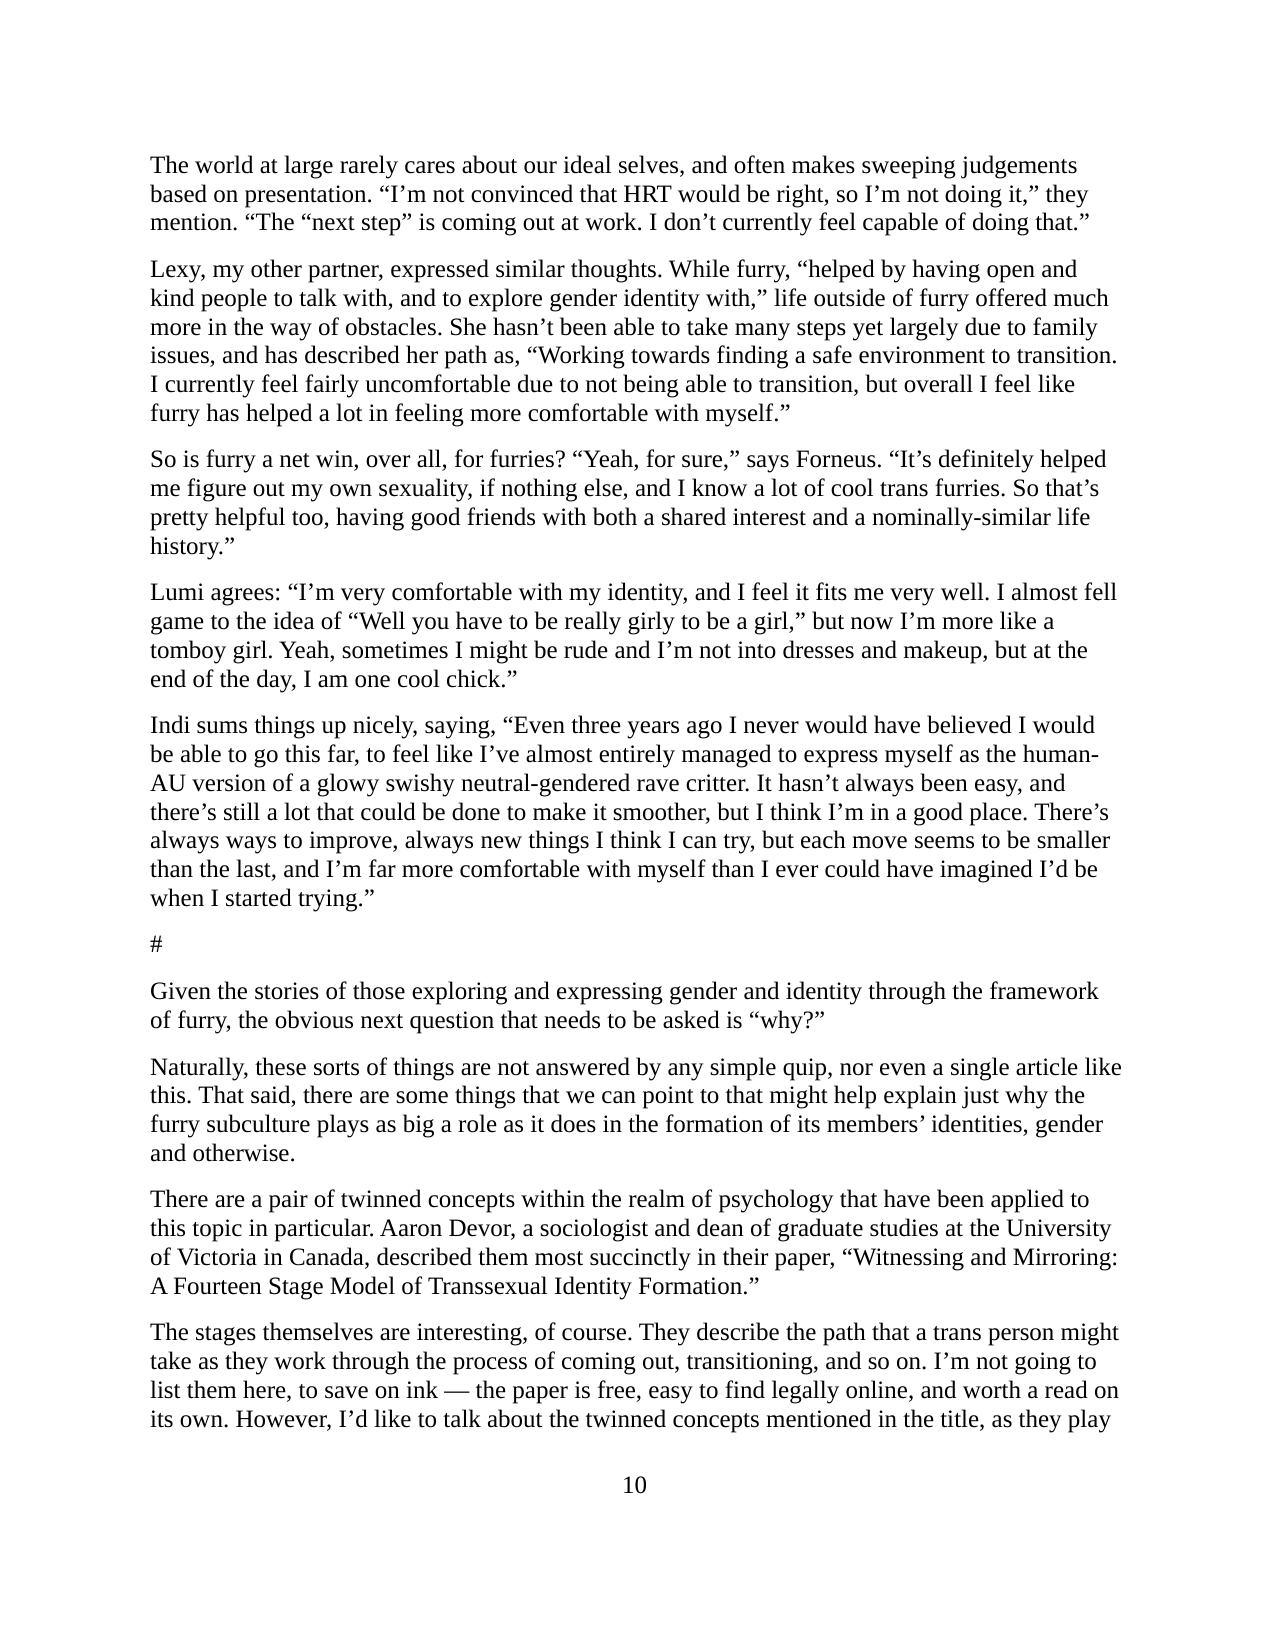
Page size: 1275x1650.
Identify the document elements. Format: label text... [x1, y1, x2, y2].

text Given the stories of those exploring and expressing gender and identity through the framework of furry, the obvious next question that needs to be asked is “why?” [150, 976, 1125, 1034]
text Naturally, these sorts of things are not answered by any simple quip, nor even a single article like this. That said, there are some things that we can point to that might help explain just why the furry subculture plays as big a role as it does in the formation of its members’ identities, gender and otherwise. [150, 1052, 1125, 1167]
text Lexy, my other partner, expressed similar thoughts. While furry, “helped by having open and kind people to talk with, and to explore gender identity with,” life outside of furry offered much more in the way of obstacles. She hasn’t been able to take many steps yet largely due to family issues, and has described her path as, “Working towards finding a safe environment to transition. I currently feel fairly uncomfortable due to not being able to transition, but overall I feel like furry has helped a lot in feeling more comfortable with myself.” [150, 254, 1125, 427]
text Indi sums things up nicely, saying, “Even three years ago I never would have believed I would be able to go this far, to feel like I’ve almost entirely managed to express myself as the human-AU version of a glowy swishy neutral-gendered rave critter. It hasn’t always been easy, and there’s still a lot that could be done to make it smoother, but I think I’m in a good place. There’s always ways to improve, always new things I think I can try, but each move seems to be smaller than the last, and I’m far more comfortable with myself than I ever could have imagined I’d be when I started trying.” [150, 710, 1125, 912]
text So is furry a net win, over all, for furries? “Yeah, for sure,” says Forneus. “It’s definitely helped me figure out my own sexuality, if nothing else, and I know a lot of cool trans furries. So that’s pretty helpful too, having good friends with both a shared interest and a nominally-similar life history.” [150, 444, 1125, 559]
text The world at large rarely cares about our ideal selves, and often makes sweeping judgements based on presentation. “I’m not convinced that HRT would be right, so I’m not doing it,” they mention. “The “next step” is coming out at work. I don’t currently feel capable of doing that.” [150, 150, 1125, 236]
text There are a pair of twinned concepts within the realm of psychology that have been applied to this topic in particular. Aaron Devor, a sociologist and dean of graduate studies at the University of Victoria in Canada, described them most succinctly in their paper, “Witnessing and Mirroring: A Fourteen Stage Model of Transsexual Identity Formation.” [150, 1184, 1125, 1299]
text The stages themselves are interesting, of course. They describe the path that a trans person might take as they work through the process of coming out, transitioning, and so on. I’m not going to list them here, to save on ink — the paper is free, easy to find legally online, and worth a read on its own. However, I’d like to talk about the twinned concepts mentioned in the title, as they play [150, 1317, 1125, 1432]
text Lumi agrees: “I’m very comfortable with my identity, and I feel it fits me very well. I almost fell game to the idea of “Well you have to be really girly to be a girl,” but now I’m more like a tomboy girl. Yeah, sometimes I might be rude and I’m not into dresses and makeup, but at the end of the day, I am one cool chick.” [150, 577, 1125, 692]
text # [150, 929, 1125, 958]
